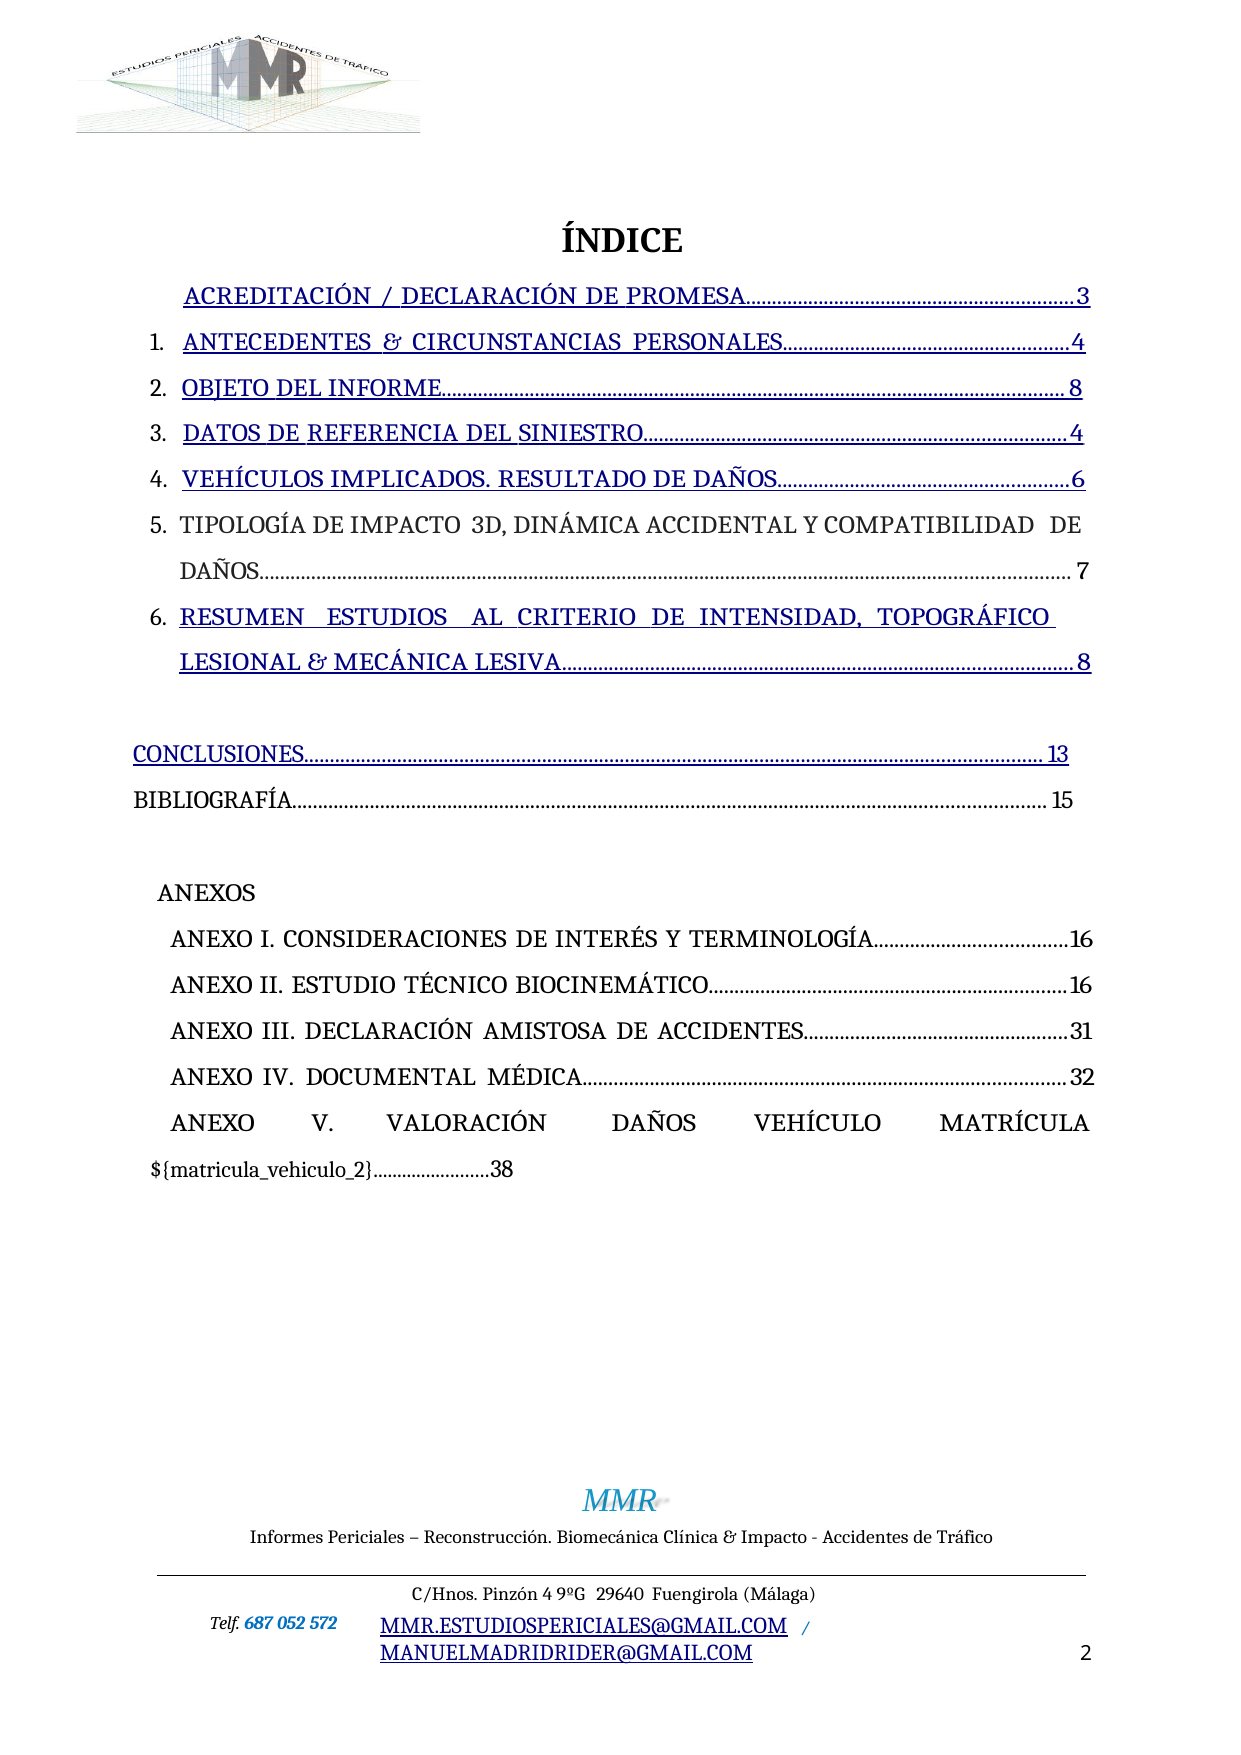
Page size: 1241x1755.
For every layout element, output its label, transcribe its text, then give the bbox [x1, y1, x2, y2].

text ANEXO I. CONSIDERACIONES DE INTERÉS Y TERMINOLOGÍA 16 [170, 925, 1152, 954]
list TIPOLOGÍA DE IMPACTO 3D, DINÁMICA ACCIDENTAL Y COMPATIBILIDAD DE DAÑOS 7 [150, 511, 1096, 586]
list OBJETO DEL INFORME 8 [150, 374, 1152, 403]
text ANEXO III. DECLARACIÓN AMISTOSA DE ACCIDENTES 31 [170, 1017, 1152, 1045]
list RESUMEN ESTUDIOS AL CRITERIO DE INTENSIDAD, TOPOGRÁFICO LESIONAL & MECÁNICA LESIVA 8 [150, 602, 1093, 677]
list ANTECEDENTES & CIRCUNSTANCIAS PERSONALES 4 [150, 328, 1152, 357]
text CONCLUSIONES 13 [133, 740, 1152, 769]
text ÍNDICE [134, 217, 1110, 262]
list VEHÍCULOS IMPLICADOS. RESULTADO DE DAÑOS 6 [150, 465, 1152, 494]
text ANEXOS [157, 879, 1152, 908]
text ${matricula_vehiculo_2} 38 [150, 1155, 1152, 1184]
text ANEXO II. ESTUDIO TÉCNICO BIOCINEMÁTICO 16 [170, 971, 1152, 999]
text BIBLIOGRAFÍA 15 [133, 786, 1152, 815]
text ANEXO IV. DOCUMENTAL MÉDICA 32 [170, 1063, 1152, 1092]
text ACREDITACIÓN / DECLARACIÓN DE PROMESA 3 [183, 282, 1152, 310]
list DATOS DE REFERENCIA DEL SINIESTRO 4 [150, 419, 1152, 448]
text ANEXO V. VALORACIÓN DAÑOS VEHÍCULO MATRÍCULA [170, 1109, 1152, 1138]
